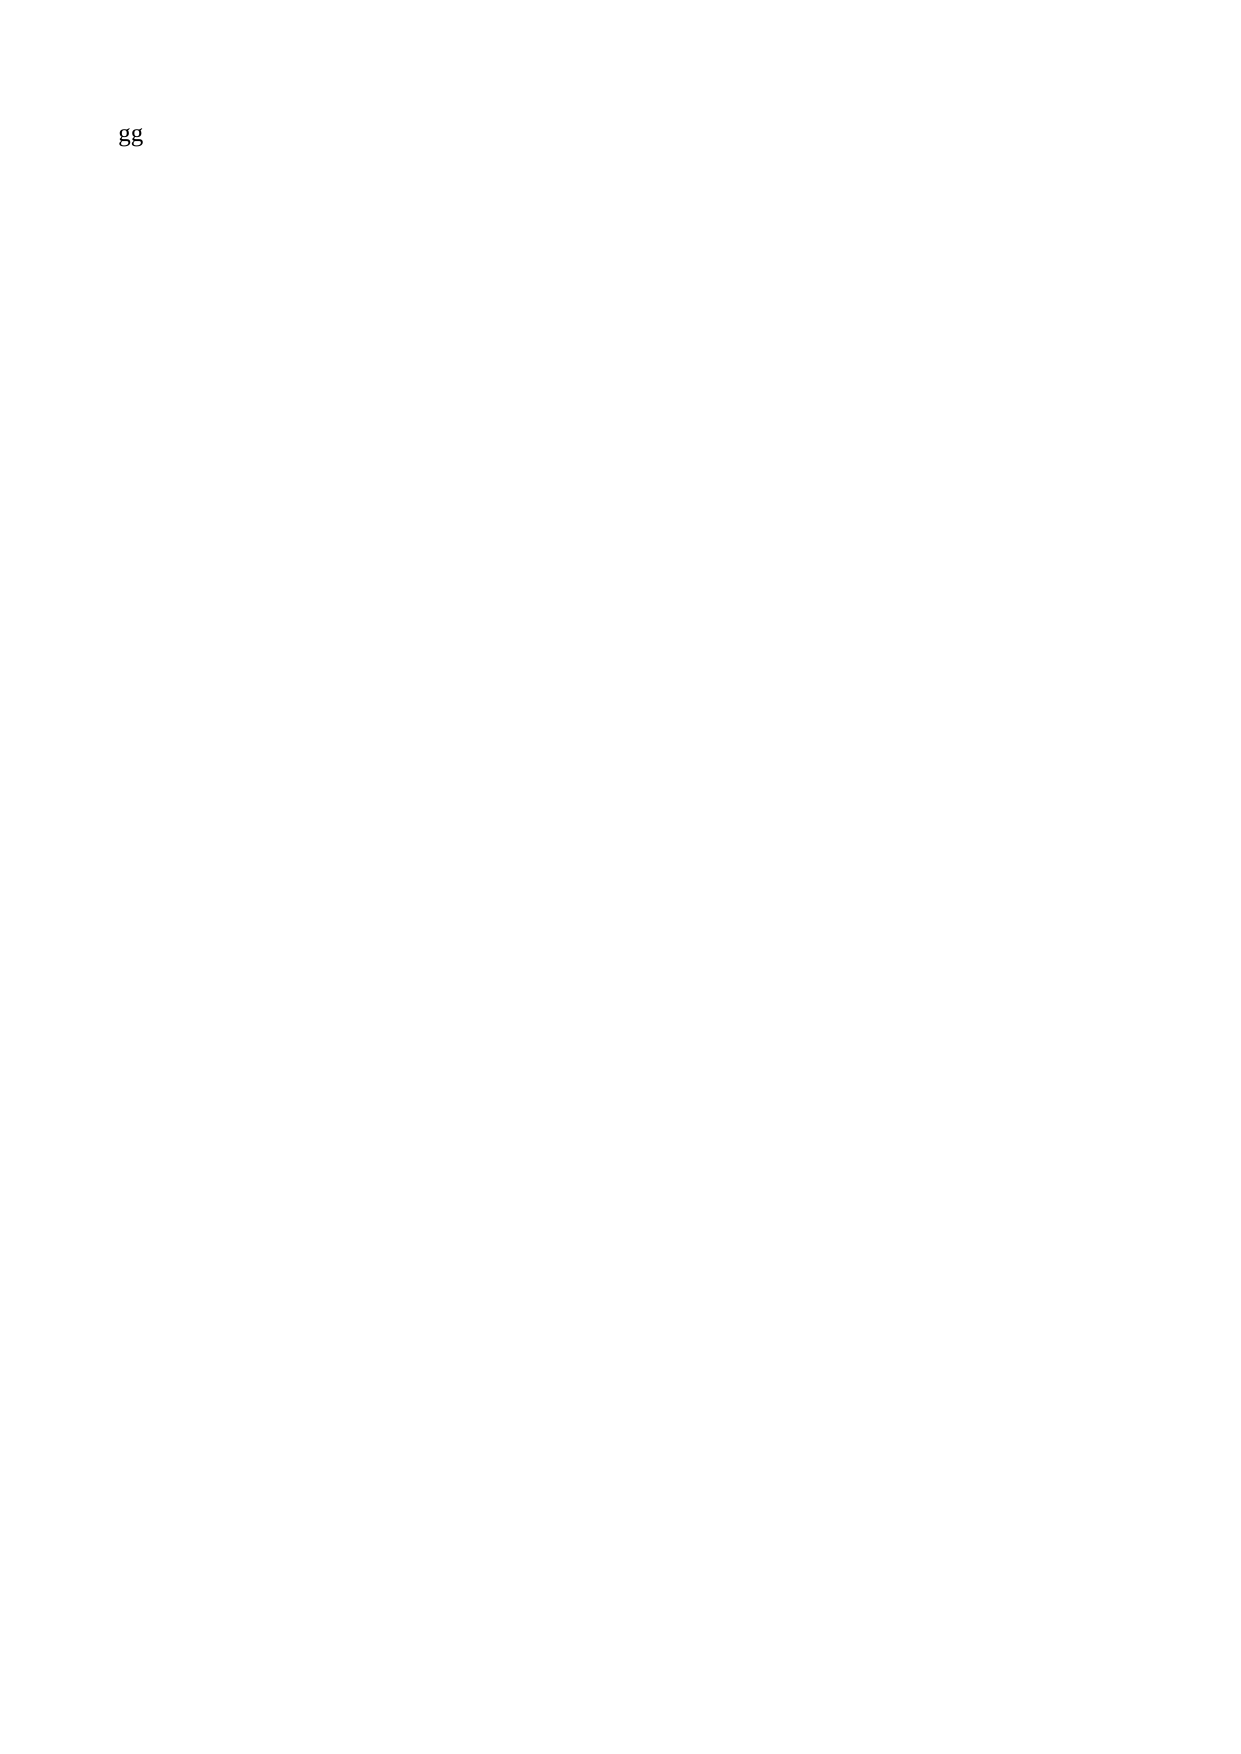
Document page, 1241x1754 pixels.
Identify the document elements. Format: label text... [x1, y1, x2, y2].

text gg [118, 118, 1122, 147]
